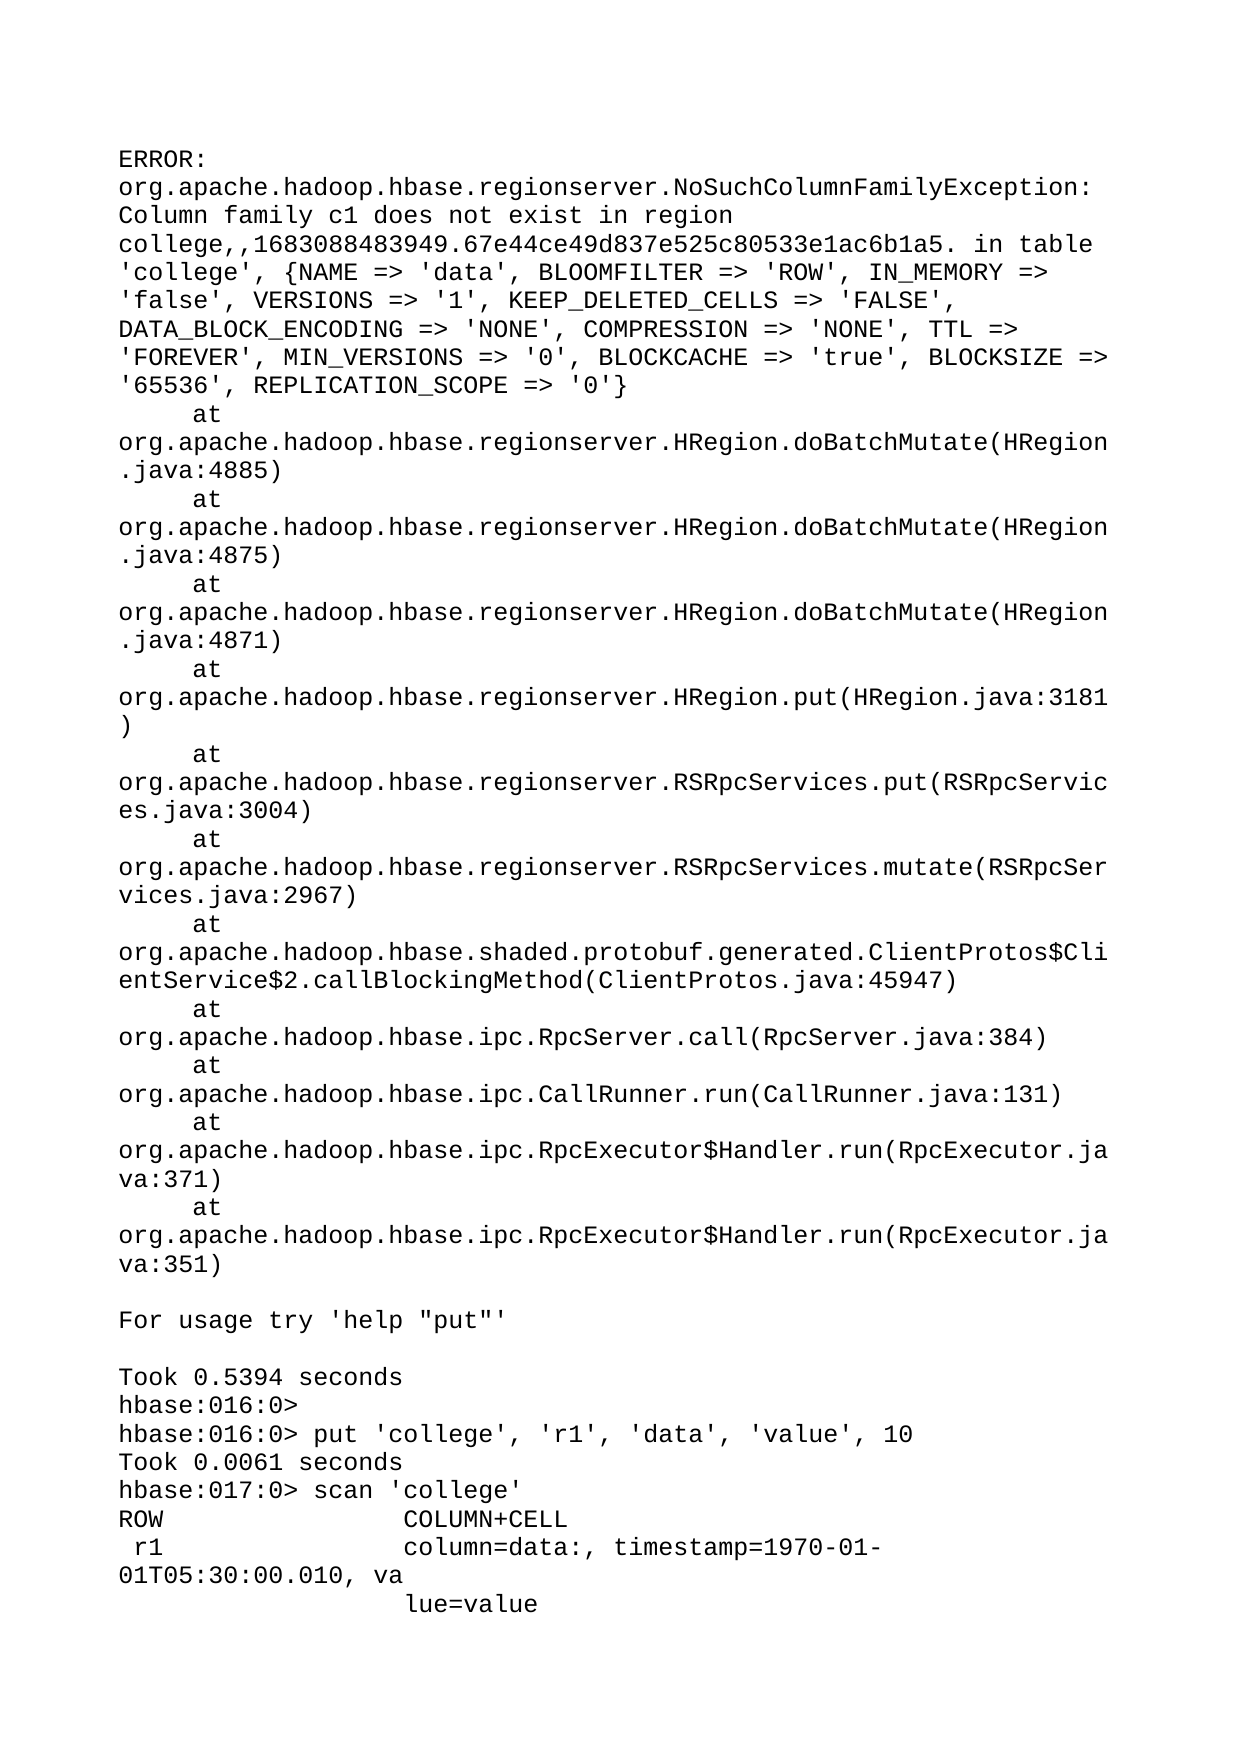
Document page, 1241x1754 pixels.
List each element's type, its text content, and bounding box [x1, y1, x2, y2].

text at org.apache.hadoop.hbase.regionserver.HRegion.doBatchMutate(HRegion.java:4871) [118, 571, 1122, 656]
text at org.apache.hadoop.hbase.regionserver.HRegion.doBatchMutate(HRegion.java:4885) [118, 401, 1122, 486]
text at org.apache.hadoop.hbase.regionserver.RSRpcServices.mutate(RSRpcServices.java:2967) [118, 826, 1122, 911]
text lue=value [118, 1591, 1122, 1620]
text at org.apache.hadoop.hbase.regionserver.HRegion.doBatchMutate(HRegion.java:4875) [118, 486, 1122, 571]
text at org.apache.hadoop.hbase.ipc.RpcServer.call(RpcServer.java:384) [118, 996, 1122, 1053]
text at org.apache.hadoop.hbase.regionserver.RSRpcServices.put(RSRpcServices.java:3004) [118, 741, 1122, 826]
text at org.apache.hadoop.hbase.ipc.CallRunner.run(CallRunner.java:131) [118, 1053, 1122, 1110]
text hbase:016:0> put 'college', 'r1', 'data', 'value', 10 [118, 1421, 1122, 1450]
text ROW COLUMN+CELL [118, 1506, 1122, 1535]
text ERROR: org.apache.hadoop.hbase.regionserver.NoSuchColumnFamilyException: Column family c1 does not exist in region college,,1683088483949.67e44ce49d837e525c80533e1ac6b1a5. in table 'college', {NAME => 'data', BLOOMFILTER => 'ROW', IN_MEMORY => 'false', VERSIONS => '1', KEEP_DELETED_CELLS => 'FALSE', DATA_BLOCK_ENCODING => 'NONE', COMPRESSION => 'NONE', TTL => 'FOREVER', MIN_VERSIONS => '0', BLOCKCACHE => 'true', BLOCKSIZE => '65536', REPLICATION_SCOPE => '0'} [118, 146, 1122, 401]
text at org.apache.hadoop.hbase.ipc.RpcExecutor$Handler.run(RpcExecutor.java:371) [118, 1110, 1122, 1195]
text For usage try 'help "put"' [118, 1308, 1122, 1336]
text at org.apache.hadoop.hbase.shaded.protobuf.generated.ClientProtos$ClientService$2.callBlockingMethod(ClientProtos.java:45947) [118, 911, 1122, 996]
text r1 column=data:, timestamp=1970-01-01T05:30:00.010, va [118, 1535, 1122, 1591]
text hbase:016:0> [118, 1393, 1122, 1421]
text Took 0.5394 seconds [118, 1365, 1122, 1393]
text at org.apache.hadoop.hbase.regionserver.HRegion.put(HRegion.java:3181) [118, 656, 1122, 741]
text hbase:017:0> scan 'college' [118, 1478, 1122, 1506]
text Took 0.0061 seconds [118, 1450, 1122, 1478]
text at org.apache.hadoop.hbase.ipc.RpcExecutor$Handler.run(RpcExecutor.java:351) [118, 1195, 1122, 1280]
